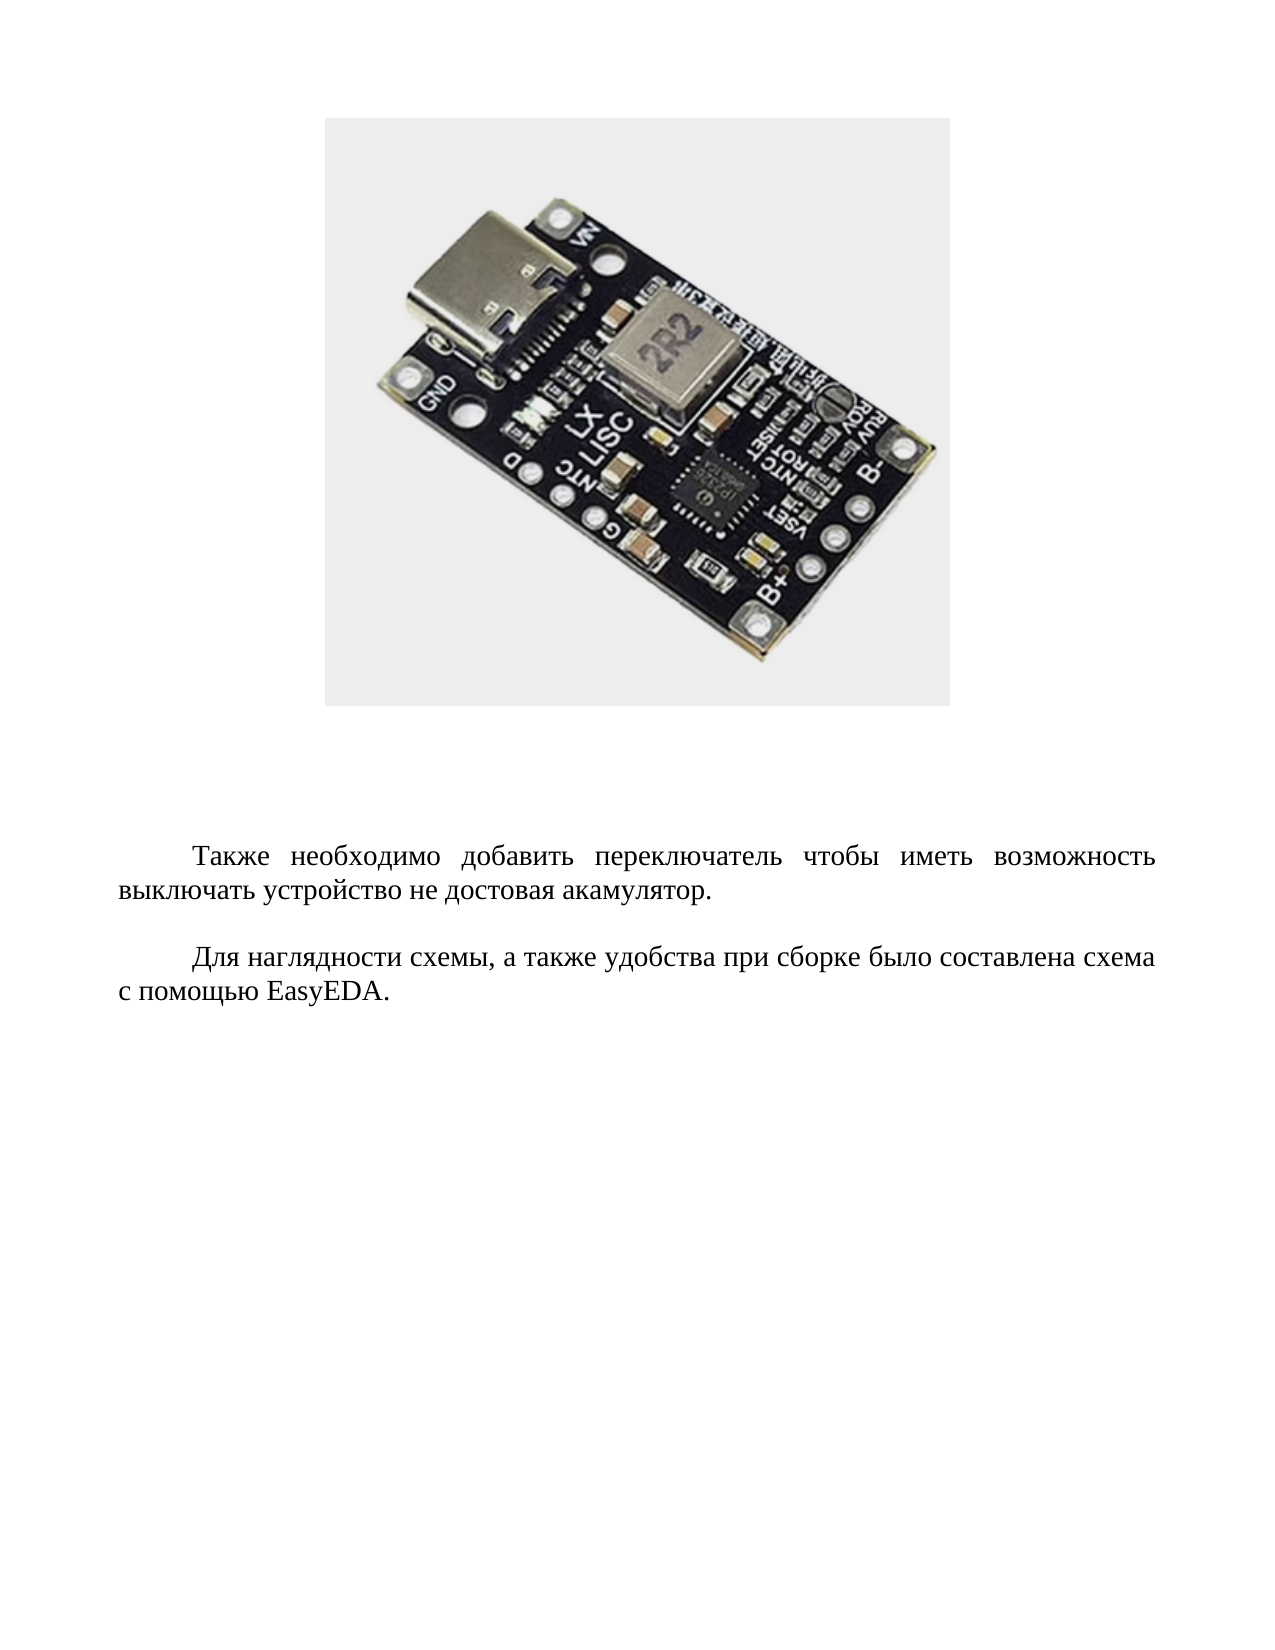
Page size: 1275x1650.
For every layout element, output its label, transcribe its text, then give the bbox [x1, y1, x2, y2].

picture [325, 118, 950, 706]
text Также необходимо добавить переключатель чтобы иметь возможность выключать устройство не достовая акамулятор. [118, 838, 1157, 906]
text Для наглядности схемы, а также удобства при сборке было составлена схема с помощью EasyEDA. [118, 939, 1157, 1006]
